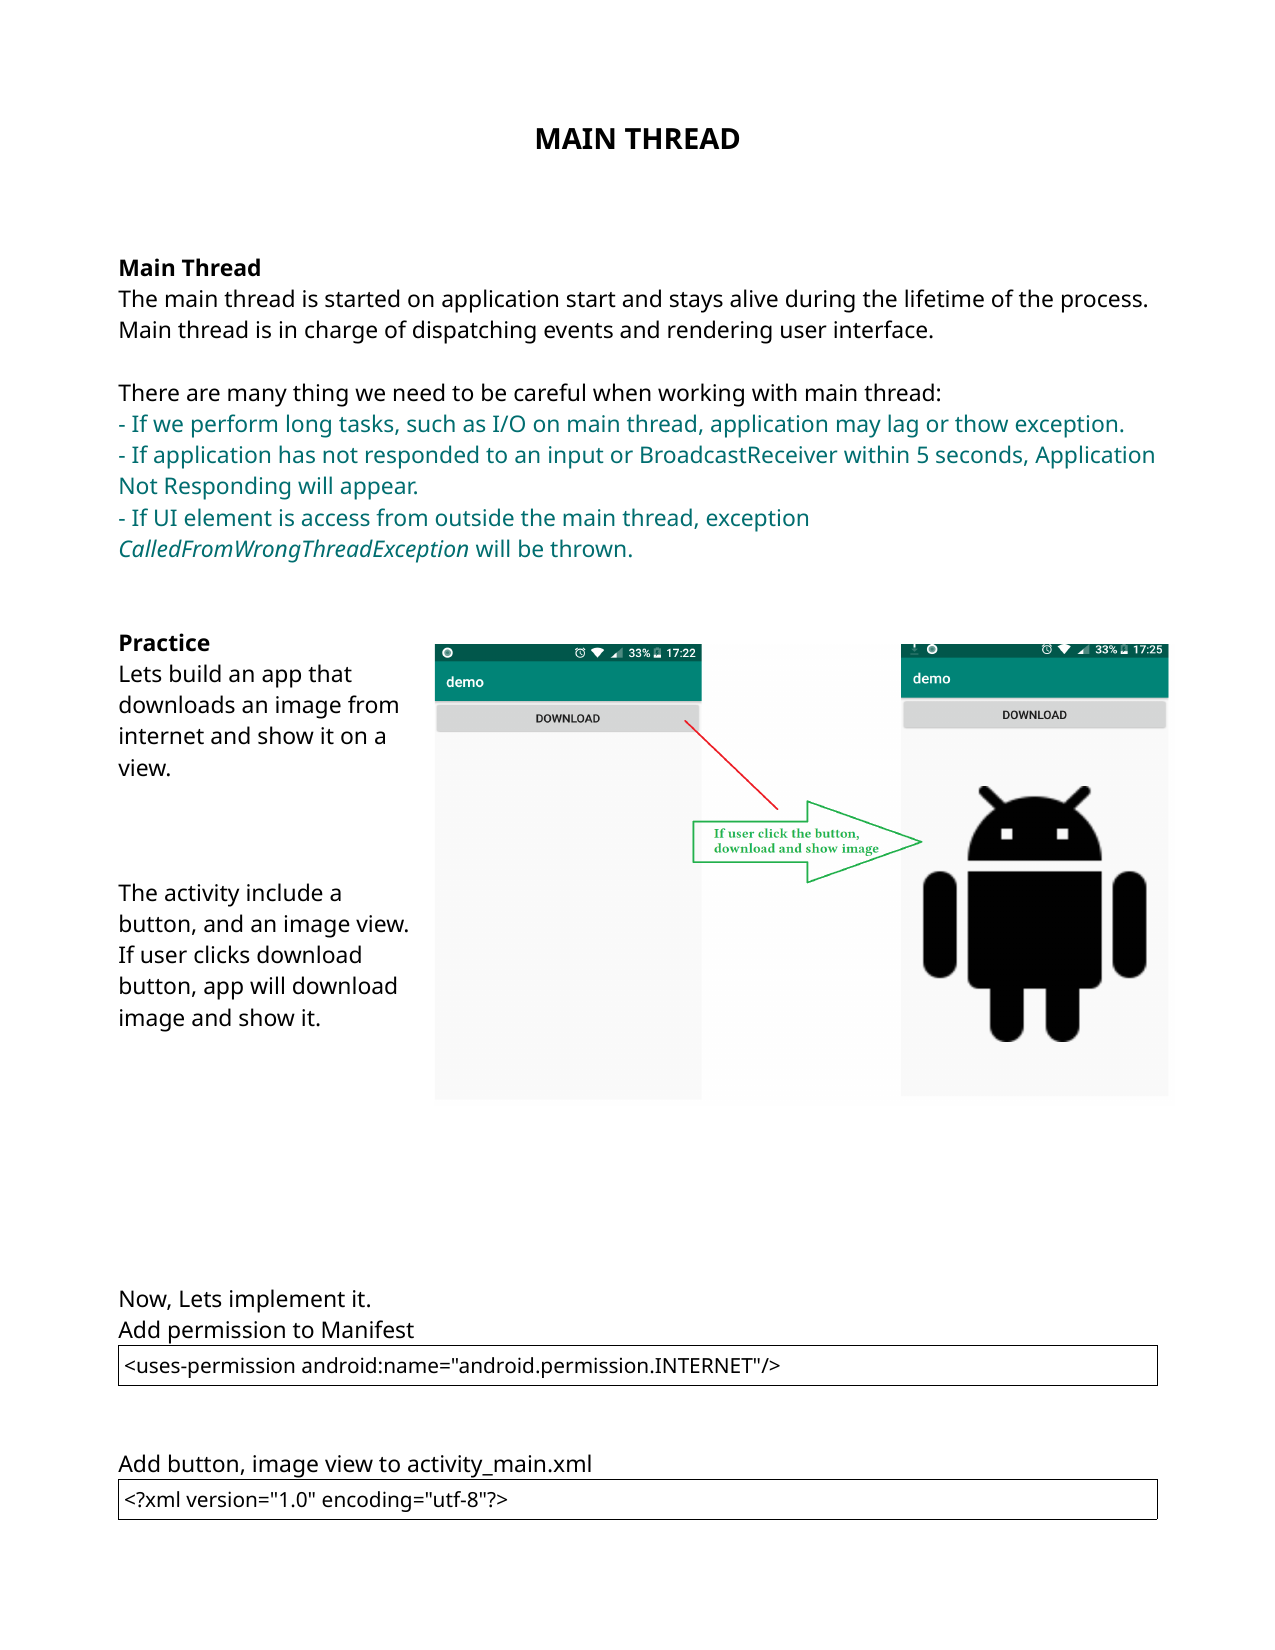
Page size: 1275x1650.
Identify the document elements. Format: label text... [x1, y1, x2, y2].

text - If UI element is access from outside the main thread, exception CalledFromWrongThreadException will be thrown. [118, 502, 1157, 564]
text - If application has not responded to an input or BroadcastReceiver within 5 seconds, Application Not Responding will appear. [118, 439, 1157, 502]
text The main thread is started on application start and stays alive during the lifetime of the process. [118, 283, 1157, 314]
text - If we perform long tasks, such as I/O on main thread, application may lag or thow exception. [118, 408, 1157, 439]
text Add permission to Manifest [118, 1314, 1157, 1345]
text The activity include a button, and an image view. [118, 877, 426, 939]
text Practice [118, 627, 1183, 1115]
text There are many thing we need to be careful when working with main thread: [118, 377, 1157, 408]
text Main thread is in charge of dispatching events and rendering user interface. [118, 314, 1157, 345]
text Add button, image view to activity_main.xml [118, 1448, 1157, 1479]
text Main Thread [118, 252, 1157, 283]
table_header <?xml version="1.0" encoding="utf-8"?> [119, 1480, 1157, 1519]
text Lets build an app that downloads an image from internet and show it on a view. [118, 658, 426, 783]
picture [434, 644, 1175, 1106]
text MAIN THREAD [118, 118, 1157, 158]
table_header <uses-permission android:name="android.permission.INTERNET"/> [119, 1346, 1157, 1385]
text If user clicks download button, app will download image and show it. [118, 939, 426, 1033]
text Now, Lets implement it. [118, 1283, 1157, 1314]
